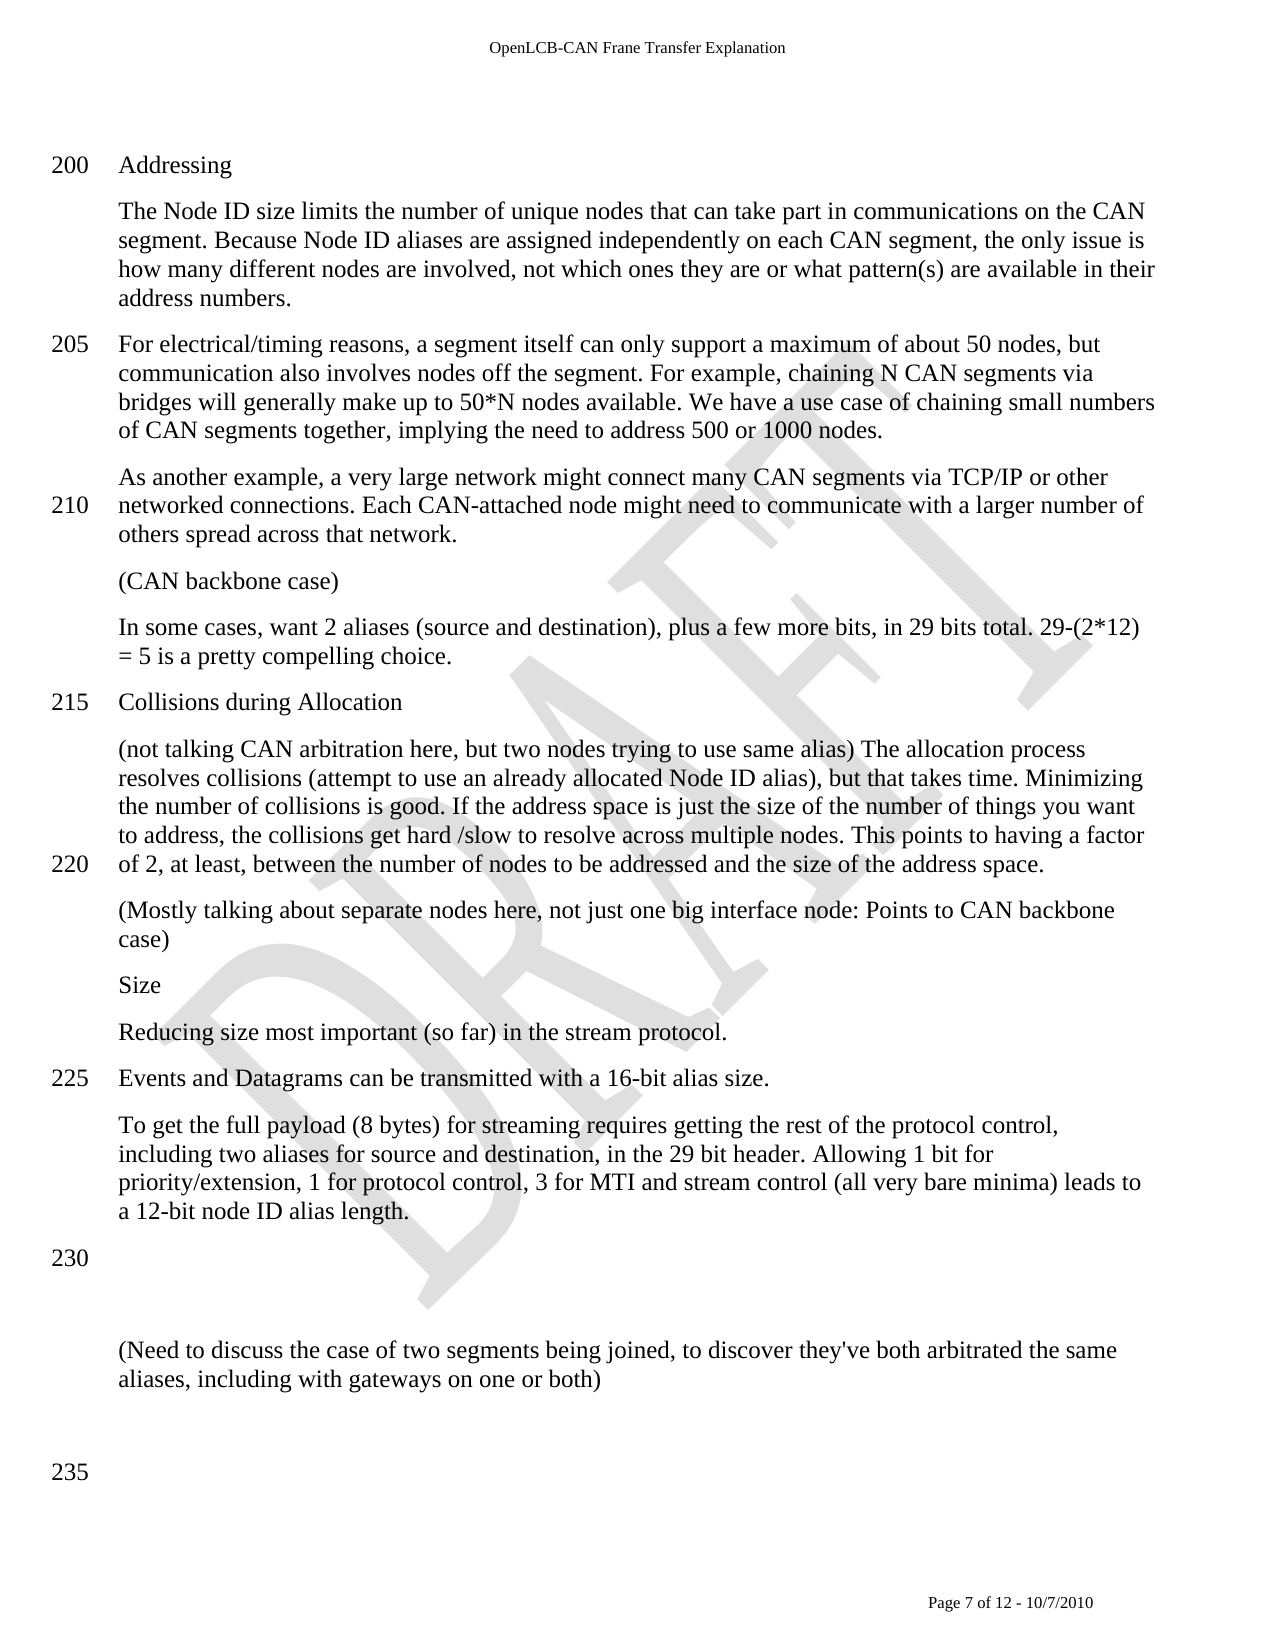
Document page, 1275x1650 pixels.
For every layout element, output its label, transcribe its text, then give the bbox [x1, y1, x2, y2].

text (Mostly talking about separate nodes here, not just one big interface node: Points to CAN backbone case) [118, 895, 416, 953]
text In some cases, want 2 aliases (source and destination), plus a few more bits, in 29 bits total. 29-(2*12) = 5 is a pretty compelling choice. [715, 612, 818, 670]
text For electrical/timing reasons, a segment itself can only support a maximum of about 50 nodes, but communication also involves nodes off the segment. For example, chaining N CAN segments via bridges will generally make up to 50*N nodes available. We have a use case of chaining small numbers of CAN segments together, implying the need to address 500 or 1000 nodes. [118, 329, 1157, 444]
text The Node ID size limits the number of unique nodes that can take part in communications on the CAN segment. Because Node ID aliases are assigned independently on each CAN segment, the only issue is how many different nodes are involved, not which ones they are or what pattern(s) are available in their address numbers. [118, 196, 1157, 311]
text (CAN backbone case) [118, 566, 654, 594]
text Size [118, 971, 216, 999]
text To get the full payload (8 bytes) for streaming requires getting the rest of the protocol control, including two aliases for source and destination, in the 29 bit header. Allowing 1 bit for priority/extension, 1 for protocol control, 3 for MTI and stream control (all very bare minima) leads to a 12-bit node ID alias length. [118, 1110, 378, 1225]
text Reducing size most important (so far) in the stream protocol. [694, 1017, 1157, 1046]
text [502, 972, 579, 999]
text Collisions during Allocation [118, 687, 536, 716]
text [798, 687, 1157, 716]
text Events and Datagrams can be transmitted with a 16-bit alias size. [461, 1063, 555, 1092]
text [360, 971, 462, 999]
text To get the full payload (8 bytes) for streaming requires getting the rest of the protocol control, including two aliases for source and destination, in the 29 bit header. Allowing 1 bit for priority/extension, 1 for protocol control, 3 for MTI and stream control (all very bare minima) leads to a 12-bit node ID alias length. [306, 1110, 493, 1225]
text In some cases, want 2 aliases (source and destination), plus a few more bits, in 29 bits total. 29-(2*12) = 5 is a pretty compelling choice. [118, 612, 730, 670]
text (Mostly talking about separate nodes here, not just one big interface node: Points to CAN backbone case) [401, 895, 515, 953]
text Reducing size most important (so far) in the stream protocol. [118, 1017, 170, 1046]
text As another example, a very large network might connect many CAN segments via TCP/IP or other networked connections. Each CAN-attached node might need to communicate with a larger number of others spread across that network. [866, 462, 1157, 548]
text Events and Datagrams can be transmitted with a 16-bit alias size. [259, 1063, 443, 1092]
text Reducing size most important (so far) in the stream protocol. [523, 1017, 672, 1046]
text (Mostly talking about separate nodes here, not just one big interface node: Points to CAN backbone case) [534, 895, 700, 953]
text In some cases, want 2 aliases (source and destination), plus a few more bits, in 29 bits total. 29-(2*12) = 5 is a pretty compelling choice. [817, 612, 1031, 670]
text (Need to discuss the case of two segments being joined, to discover they've both arbitrated the same aliases, including with gateways on one or both) [118, 1336, 1157, 1393]
text [741, 971, 1157, 999]
text (Mostly talking about separate nodes here, not just one big interface node: Points to CAN backbone case) [681, 895, 1157, 953]
text To get the full payload (8 bytes) for streaming requires getting the rest of the protocol control, including two aliases for source and destination, in the 29 bit header. Allowing 1 bit for priority/extension, 1 for protocol control, 3 for MTI and stream control (all very bare minima) leads to a 12-bit node ID alias length. [496, 1110, 1157, 1225]
text [596, 971, 721, 999]
text (not talking CAN arbitration here, but two nodes trying to use same alias) The allocation process resolves collisions (attempt to use an already allocated Node ID alias), but that takes time. Minimizing the number of collisions is good. If the address space is just the size of the number of things you want to address, the collisions get hard /slow to resolve across multiple nodes. This points to having a factor of 2, at least, between the number of nodes to be addressed and the size of the address space. [647, 734, 1157, 878]
text (not talking CAN arbitration here, but two nodes trying to use same alias) The allocation process resolves collisions (attempt to use an already allocated Node ID alias), but that takes time. Minimizing the number of collisions is good. If the address space is just the size of the number of things you want to address, the collisions get hard /slow to resolve across multiple nodes. This points to having a factor of 2, at least, between the number of nodes to be addressed and the size of the address space. [569, 734, 695, 856]
text Reducing size most important (so far) in the stream protocol. [213, 1017, 399, 1046]
text [669, 566, 955, 594]
text (not talking CAN arbitration here, but two nodes trying to use same alias) The allocation process resolves collisions (attempt to use an already allocated Node ID alias), but that takes time. Minimizing the number of collisions is good. If the address space is just the size of the number of things you want to address, the collisions get hard /slow to resolve across multiple nodes. This points to having a factor of 2, at least, between the number of nodes to be addressed and the size of the address space. [118, 734, 648, 878]
text [970, 566, 1157, 594]
text Events and Datagrams can be transmitted with a 16-bit alias size. [118, 1063, 245, 1092]
text As another example, a very large network might connect many CAN segments via TCP/IP or other networked connections. Each CAN-attached node might need to communicate with a larger number of others spread across that network. [118, 462, 909, 548]
text [578, 687, 776, 716]
text Addressing [118, 150, 1157, 179]
text Reducing size most important (so far) in the stream protocol. [417, 1017, 509, 1046]
text In some cases, want 2 aliases (source and destination), plus a few more bits, in 29 bits total. 29-(2*12) = 5 is a pretty compelling choice. [1016, 612, 1157, 670]
text [228, 977, 340, 999]
text Events and Datagrams can be transmitted with a 16-bit alias size. [569, 1063, 1157, 1092]
